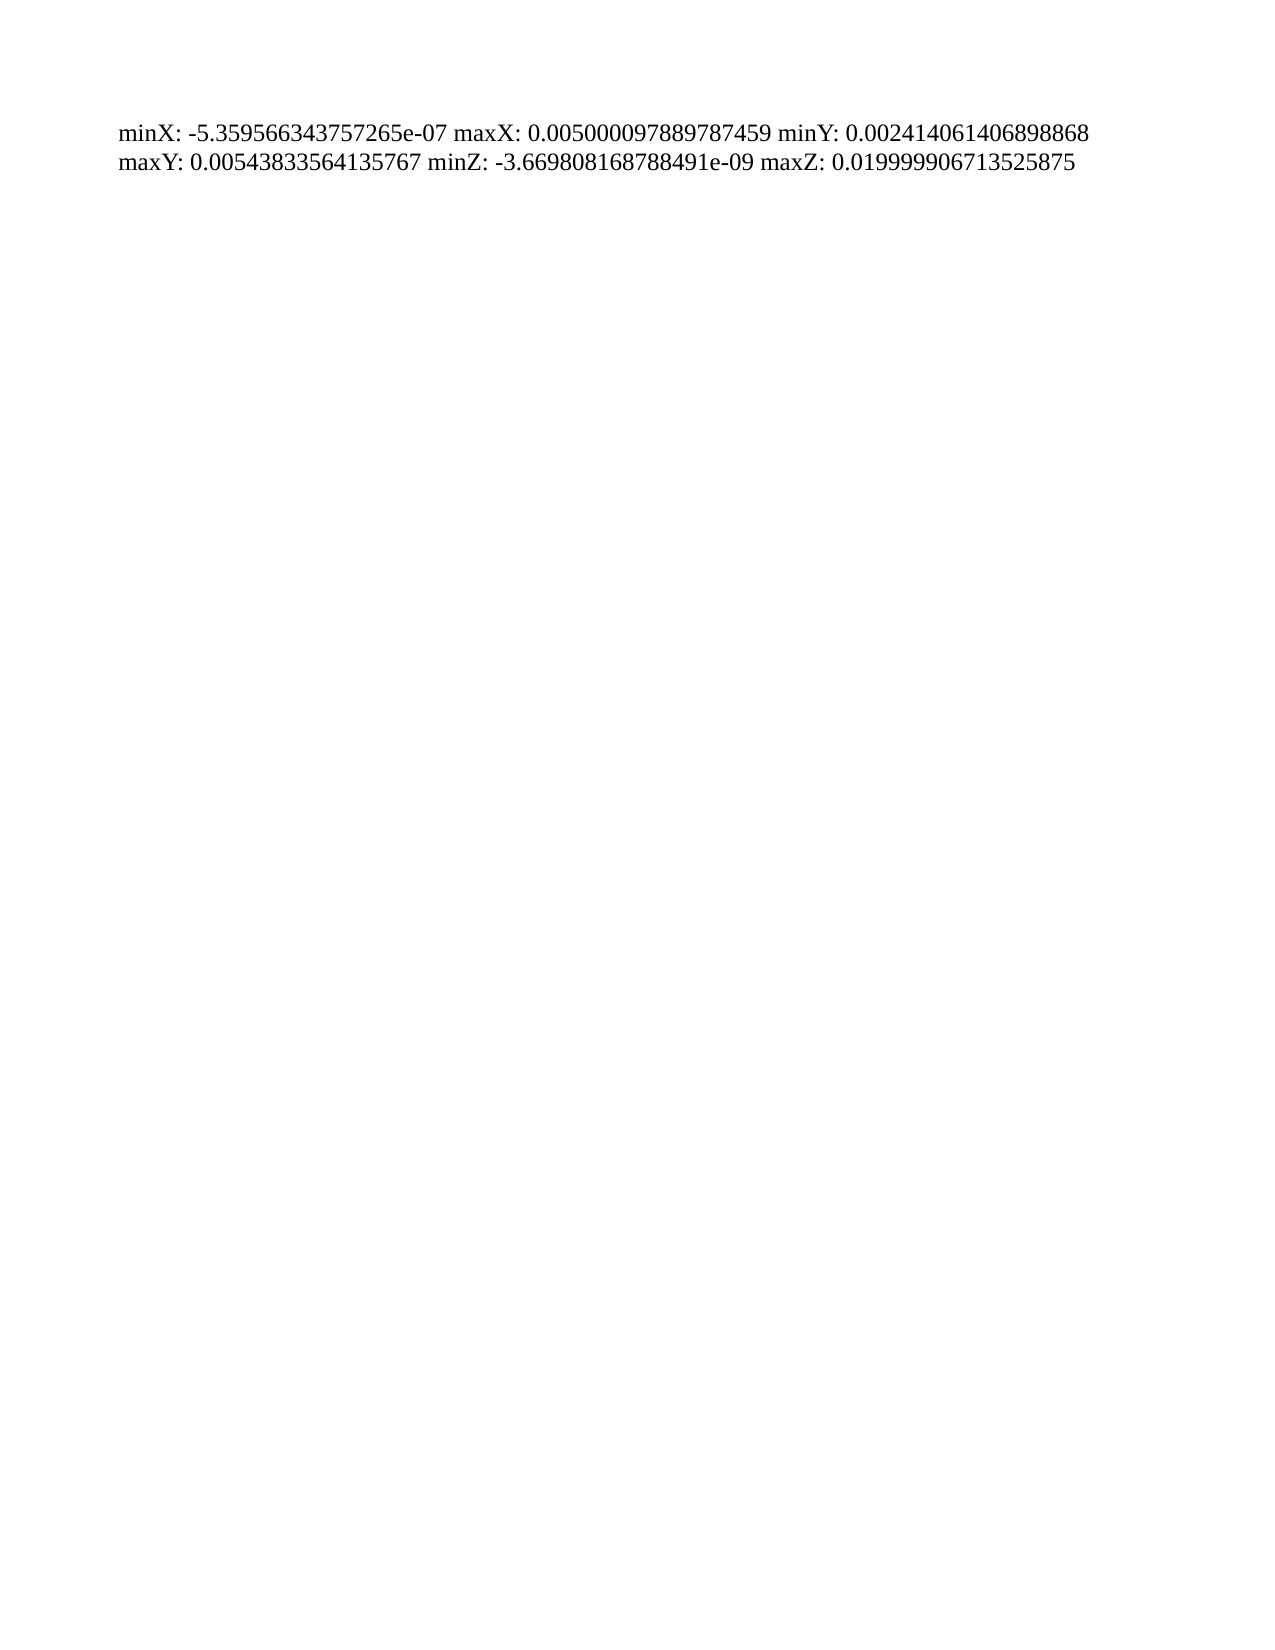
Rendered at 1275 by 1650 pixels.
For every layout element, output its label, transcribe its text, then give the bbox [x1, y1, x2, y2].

text minX: -5.359566343757265e-07 maxX: 0.005000097889787459 minY: 0.002414061406898868 maxY: 0.00543833564135767 minZ: -3.669808168788491e-09 maxZ: 0.019999906713525875 [118, 118, 1157, 176]
